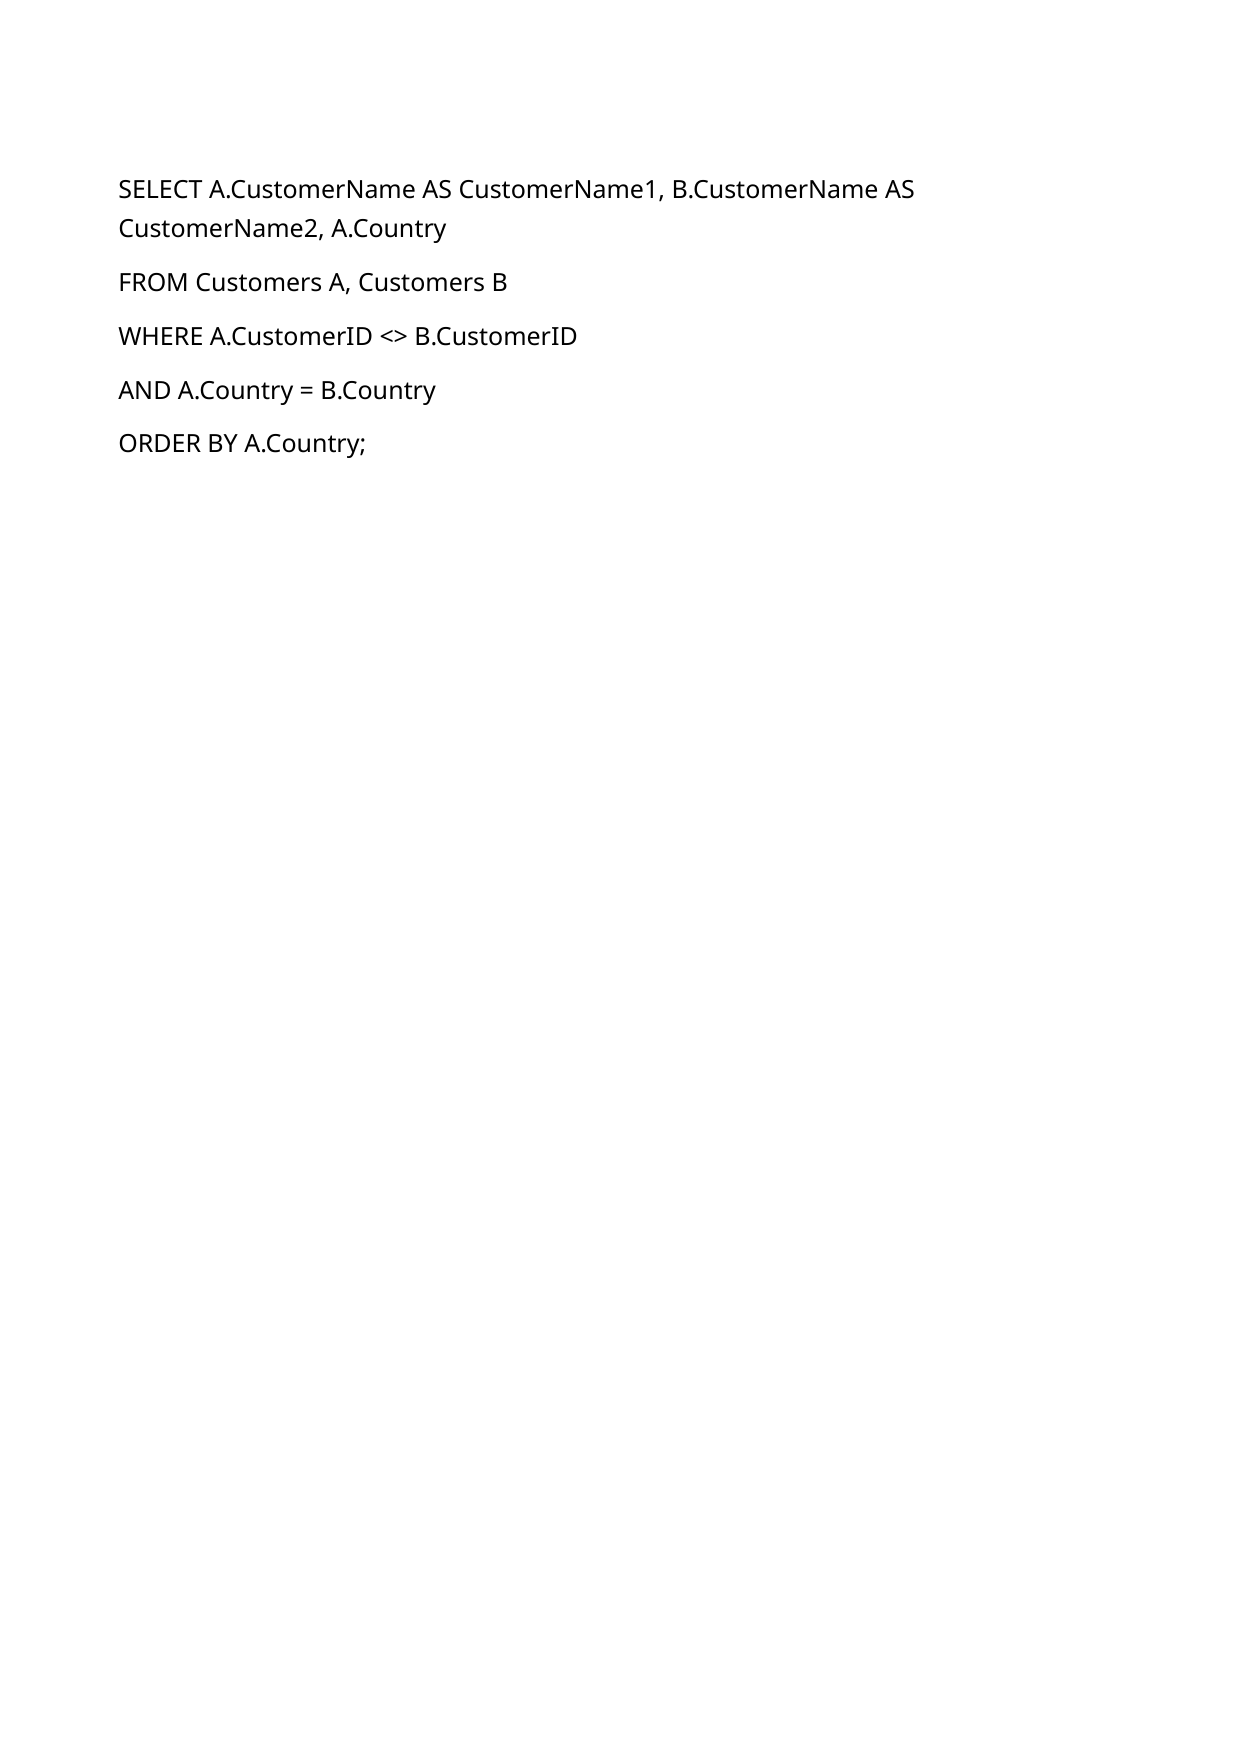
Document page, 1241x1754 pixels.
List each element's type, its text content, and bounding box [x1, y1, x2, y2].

text AND A.Country = B.Country [118, 372, 1122, 406]
text SELECT A.CustomerName AS CustomerName1, B.CustomerName AS CustomerName2, A.Country [118, 172, 1122, 245]
text ORDER BY A.Country; [118, 426, 1122, 460]
text WHERE A.CustomerID <> B.CustomerID [118, 318, 1122, 353]
text FROM Customers A, Customers B [118, 265, 1122, 299]
